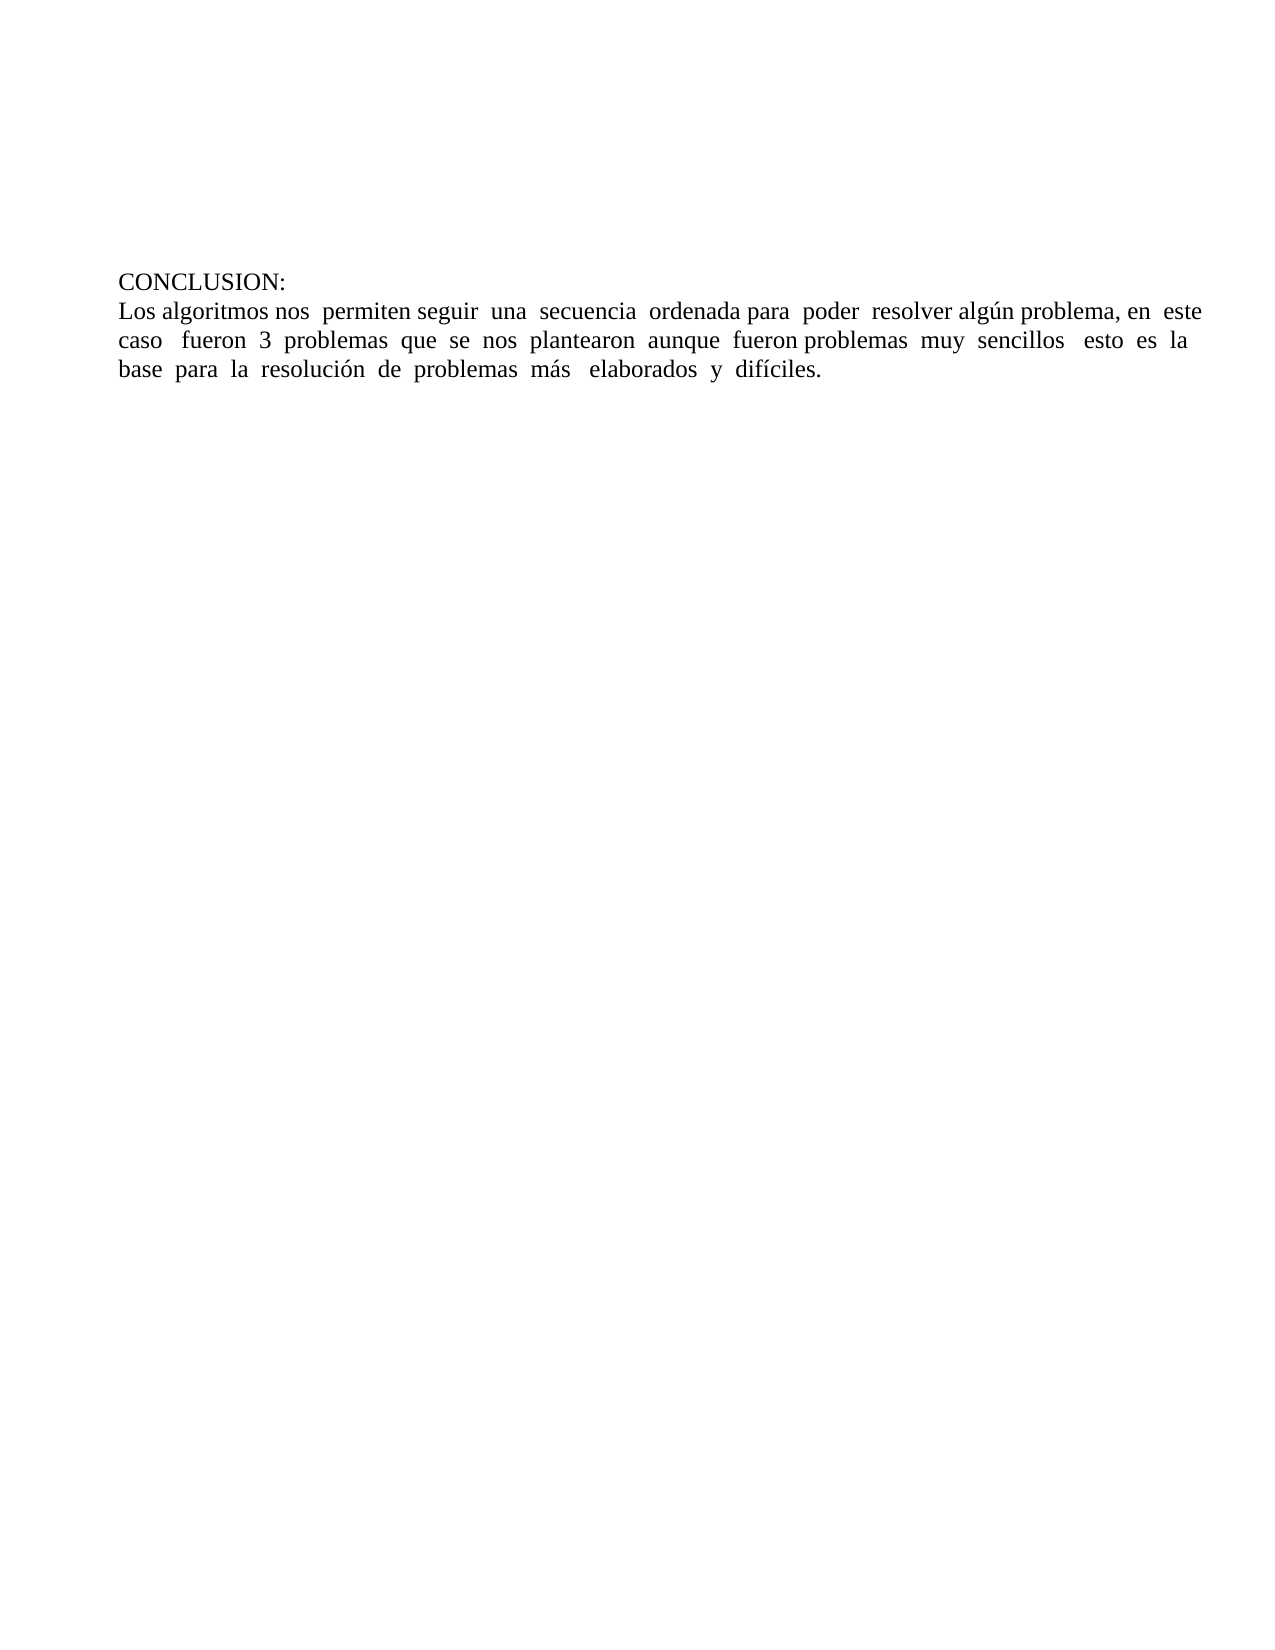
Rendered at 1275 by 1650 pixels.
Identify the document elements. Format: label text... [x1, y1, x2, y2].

text Los algoritmos nos permiten seguir una secuencia ordenada para poder resolver algún problema, en este caso fueron 3 problemas que se nos plantearon aunque fueron problemas muy sencillos esto es la base para la resolución de problemas más elaborados y difíciles. [118, 296, 1205, 382]
text CONCLUSION: [118, 267, 1205, 296]
